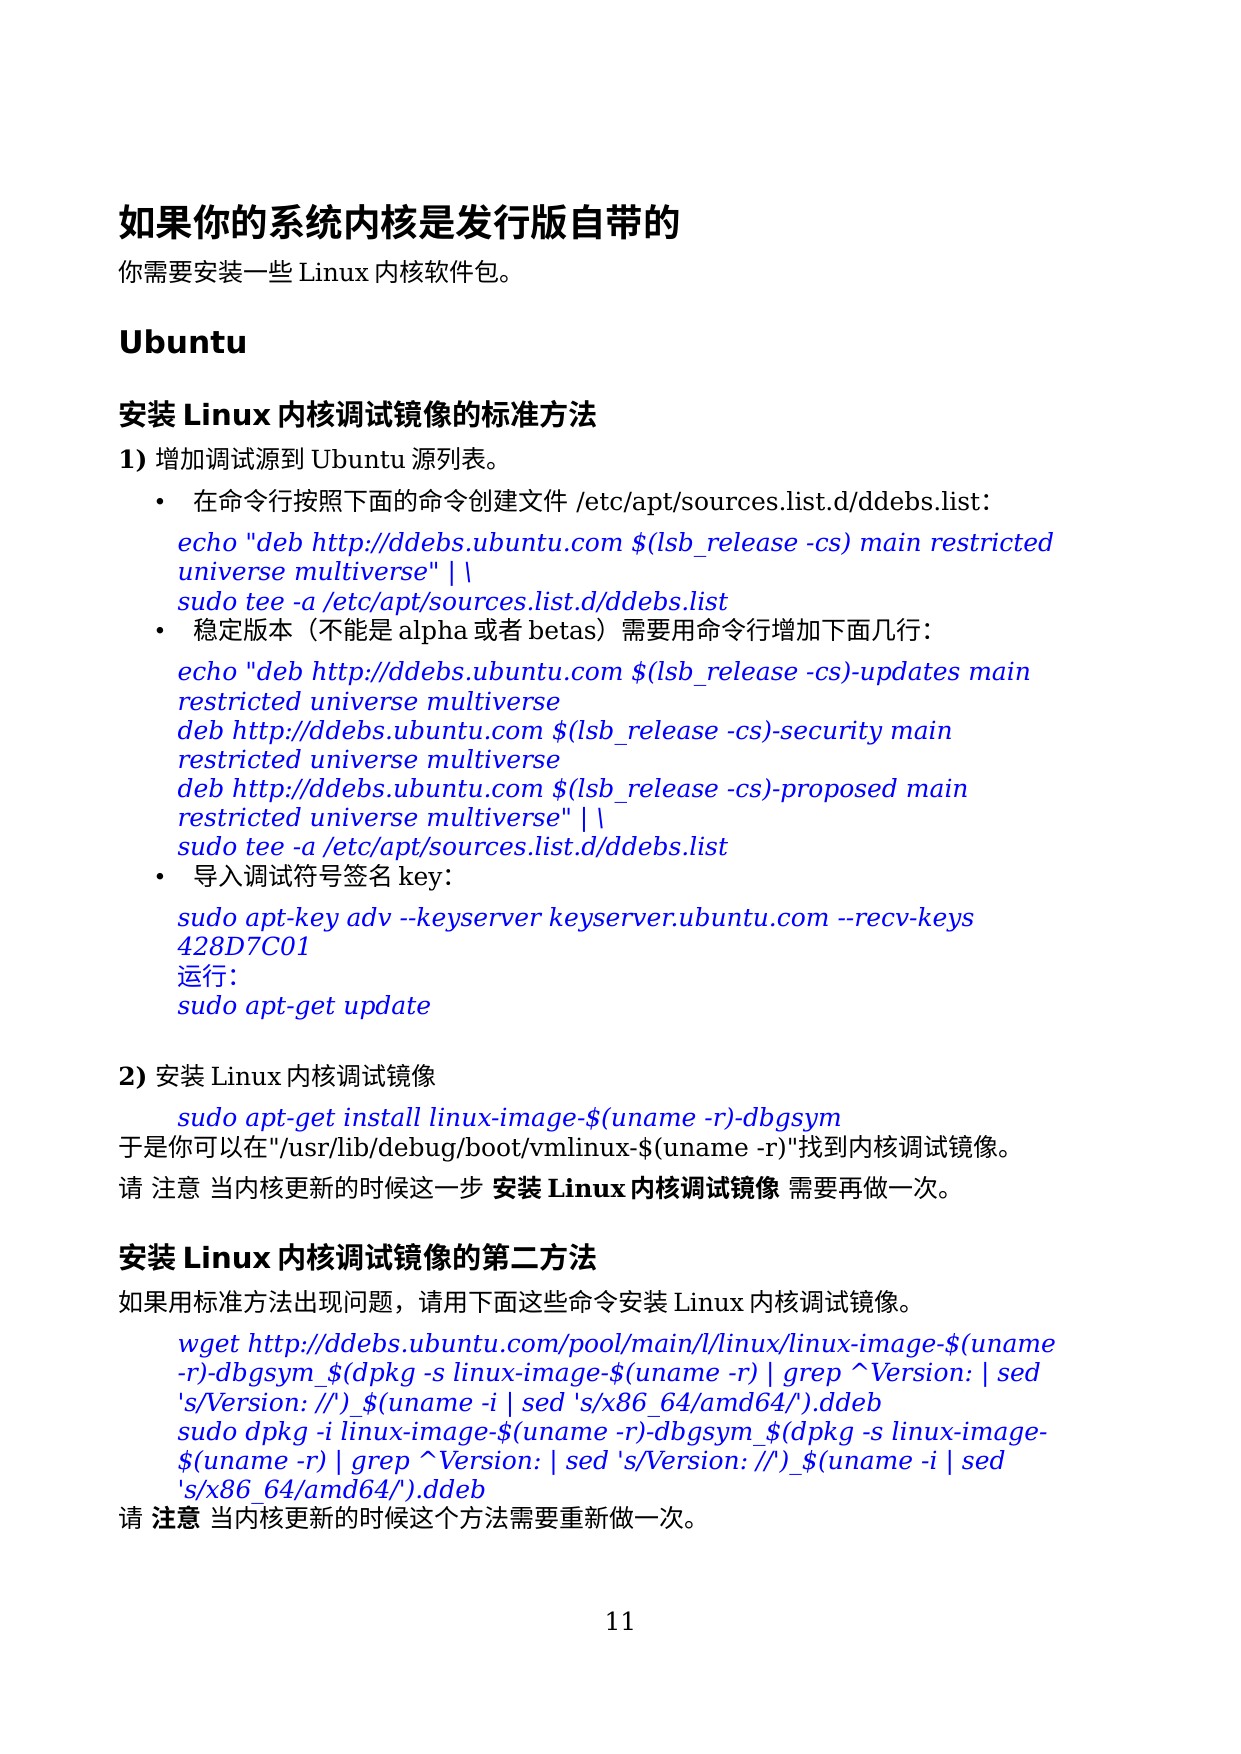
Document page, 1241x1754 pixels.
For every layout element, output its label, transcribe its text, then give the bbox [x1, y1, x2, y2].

text deb http://ddebs.ubuntu.com $(lsb_release -cs)-security main restricted universe multiverse [177, 716, 1063, 774]
text sudo dpkg -i linux-image-$(uname -r)-dbgsym_$(dpkg -s linux-image-$(uname -r) | grep ^Version: | sed 's/Version: //')_$(uname -i | sed 's/x86_64/amd64/').ddeb [177, 1417, 1063, 1504]
list 在命令行按照下面的命令创建文件 /etc/apt/sources.list.d/ddebs.list： [156, 487, 1122, 516]
text echo "deb http://ddebs.ubuntu.com $(lsb_release -cs) main restricted universe multiverse" | \ [177, 528, 1063, 587]
text sudo apt-get install linux-image-$(uname -r)-dbgsym [177, 1104, 1063, 1133]
text wget http://ddebs.ubuntu.com/pool/main/l/linux/linux-image-$(uname -r)-dbgsym_$(dpkg -s linux-image-$(uname -r) | grep ^Version: | sed 's/Version: //')_$(uname -i | sed 's/x86_64/amd64/').ddeb [177, 1329, 1063, 1417]
text sudo apt-get update [177, 991, 1063, 1020]
text 2) 安装Linux内核调试镜像 [118, 1062, 1122, 1091]
text 1) 增加调试源到Ubuntu源列表。 [118, 445, 1122, 474]
subtitle Ubuntu [118, 324, 1122, 361]
text 运行： [177, 962, 1063, 991]
text sudo tee -a /etc/apt/sources.list.d/ddebs.list [177, 587, 1063, 616]
text sudo apt-key adv --keyserver keyserver.ubuntu.com --recv-keys 428D7C01 [177, 903, 1063, 962]
text echo "deb http://ddebs.ubuntu.com $(lsb_release -cs)-updates main restricted universe multiverse [177, 658, 1063, 716]
text 如果用标准方法出现问题，请用下面这些命令安装Linux内核调试镜像。 [118, 1288, 1122, 1317]
text deb http://ddebs.ubuntu.com $(lsb_release -cs)-proposed main restricted universe multiverse" | \ [177, 774, 1063, 833]
text 请 注意 当内核更新的时候这一步 安装Linux内核调试镜像 需要再做一次。 [118, 1174, 1122, 1204]
list 稳定版本（不能是alpha或者betas）需要用命令行增加下面几行： [156, 616, 1122, 645]
subtitle 安装Linux内核调试镜像的标准方法 [118, 398, 1122, 432]
text 你需要安装一些Linux内核软件包。 [118, 258, 1122, 287]
subtitle 安装Linux内核调试镜像的第二方法 [118, 1241, 1122, 1275]
text sudo tee -a /etc/apt/sources.list.d/ddebs.list [177, 833, 1063, 862]
text 请 注意 当内核更新的时候这个方法需要重新做一次。 [118, 1504, 1122, 1534]
subtitle 如果你的系统内核是发行版自带的 [118, 202, 1122, 245]
text 于是你可以在"/usr/lib/debug/boot/vmlinux-$(uname -r)"找到内核调试镜像。 [118, 1133, 1122, 1162]
list 导入调试符号签名key： [156, 862, 1122, 891]
